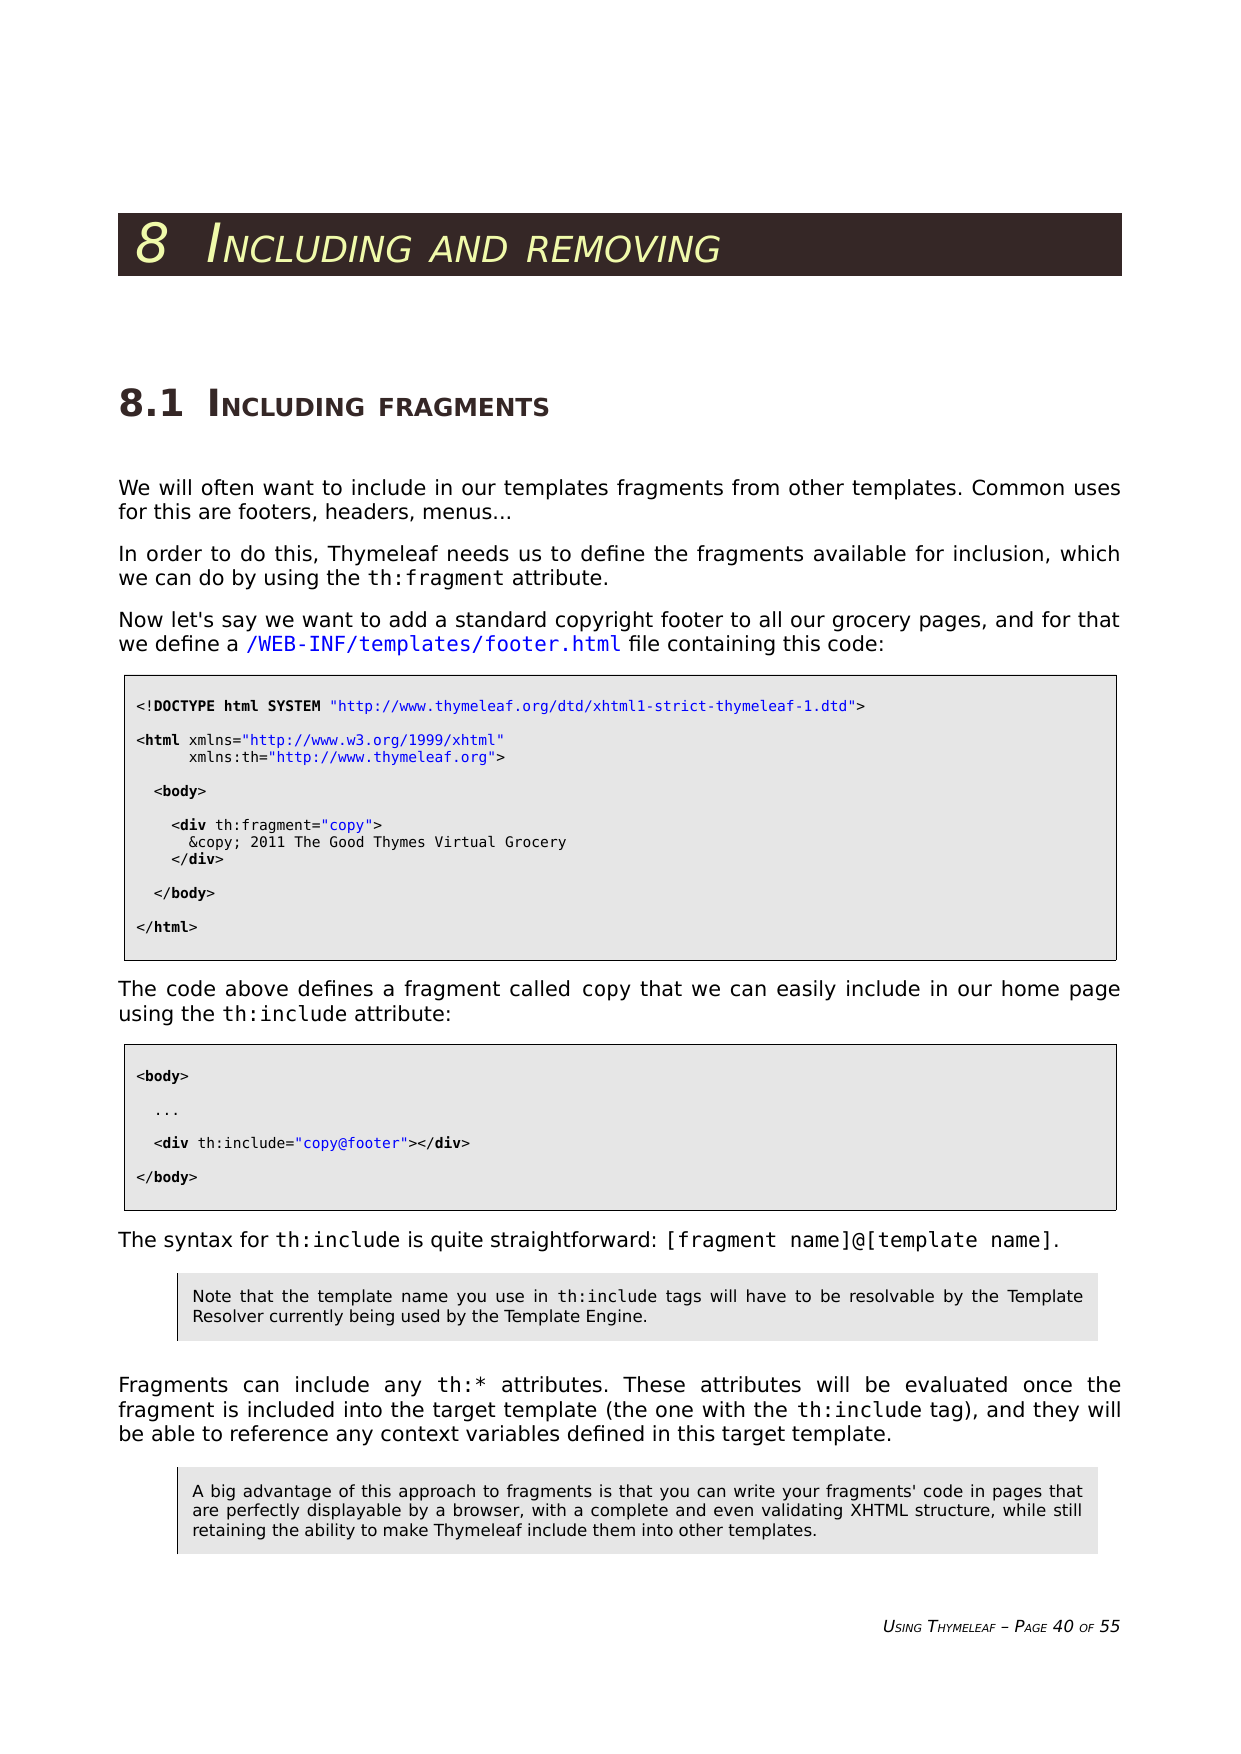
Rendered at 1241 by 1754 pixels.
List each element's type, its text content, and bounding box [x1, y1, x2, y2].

text <body> ... <div th:include="copy@footer"></div> </body> [125, 1045, 1116, 1210]
subtitle Including fragments [118, 382, 1122, 426]
text <!DOCTYPE html SYSTEM "http://www.thymeleaf.org/dtd/xhtml1-strict-thymeleaf-1.dtd"> <html xmlns="http://www.w3.org/1999/xhtml" xmlns:th="http://www.thymeleaf.org"> <body> <div th:fragment="copy"> &copy; 2011 The Good Thymes Virtual Grocery </div> </body> </html> [125, 676, 1116, 960]
text Now let's say we want to add a standard copyright footer to all our grocery pages, and for that we define a /WEB-INF/templates/footer.html file containing this code: [118, 608, 1122, 657]
text Fragments can include any th:* attributes. These attributes will be evaluated once the fragment is included into the target template (the one with the th:include tag), and they will be able to reference any context variables defined in this target template. [118, 1373, 1122, 1446]
text Note that the template name you use in th:include tags will have to be resolvable by the Template Resolver currently being used by the Template Engine. [178, 1273, 1098, 1341]
text A big advantage of this approach to fragments is that you can write your fragments' code in pages that are perfectly displayable by a browser, with a complete and even validating XHTML structure, while still retaining the ability to make Thymeleaf include them into other templates. [178, 1467, 1098, 1554]
text We will often want to include in our templates fragments from other templates. Common uses for this are footers, headers, menus... [118, 476, 1122, 524]
subtitle Including and removing [118, 213, 1122, 276]
text The syntax for th:include is quite straightforward: [fragment name]@[template name]. [118, 1228, 1122, 1252]
text In order to do this, Thymeleaf needs us to define the fragments available for inclusion, which we can do by using the th:fragment attribute. [118, 542, 1122, 591]
text The code above defines a fragment called copy that we can easily include in our home page using the th:include attribute: [118, 977, 1122, 1026]
